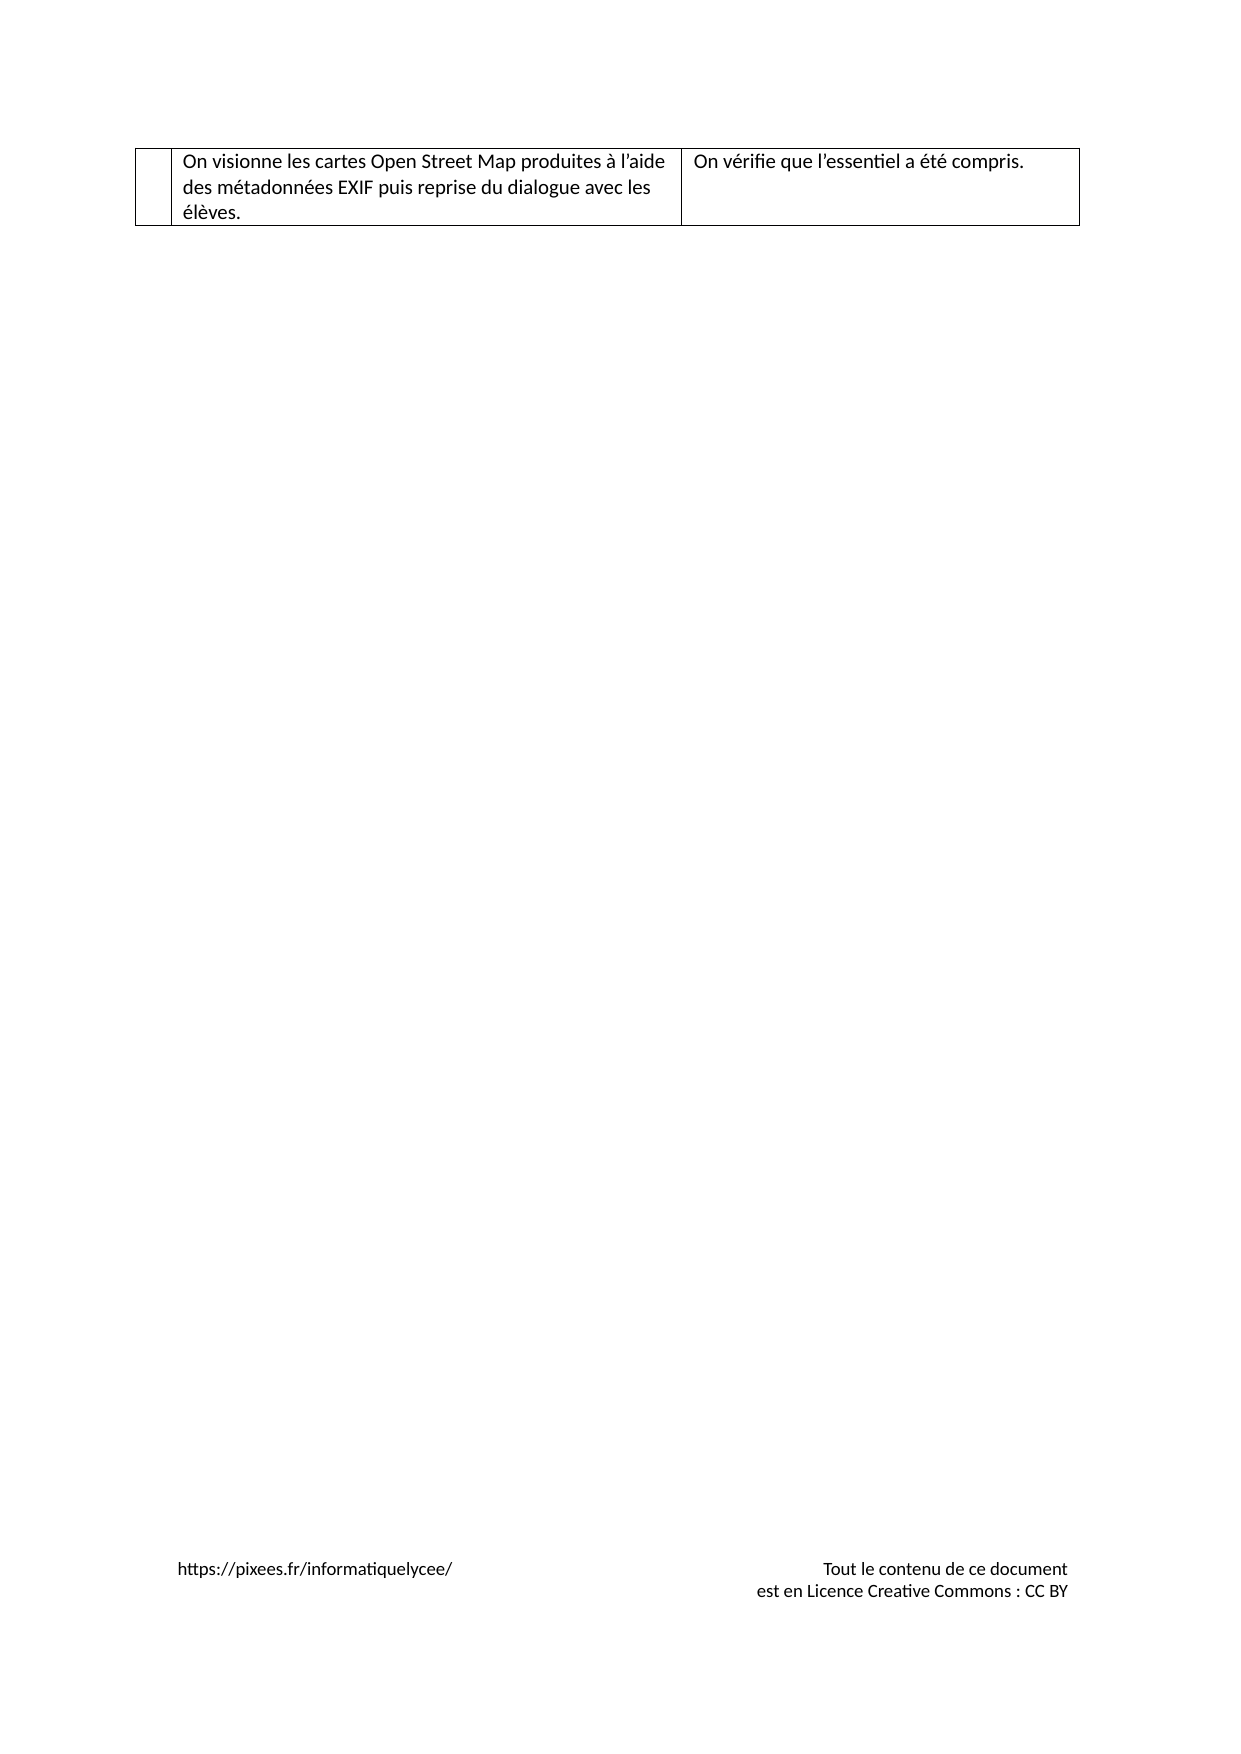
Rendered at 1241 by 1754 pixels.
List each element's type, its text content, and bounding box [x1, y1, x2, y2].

table_cell [136, 149, 171, 225]
table_cell On vérifie que l’essentiel a été compris. [682, 149, 1079, 225]
table_cell On visionne les cartes Open Street Map produites à l’aide des métadonnées EXIF puis reprise du dialogue avec les élèves. [172, 149, 681, 225]
